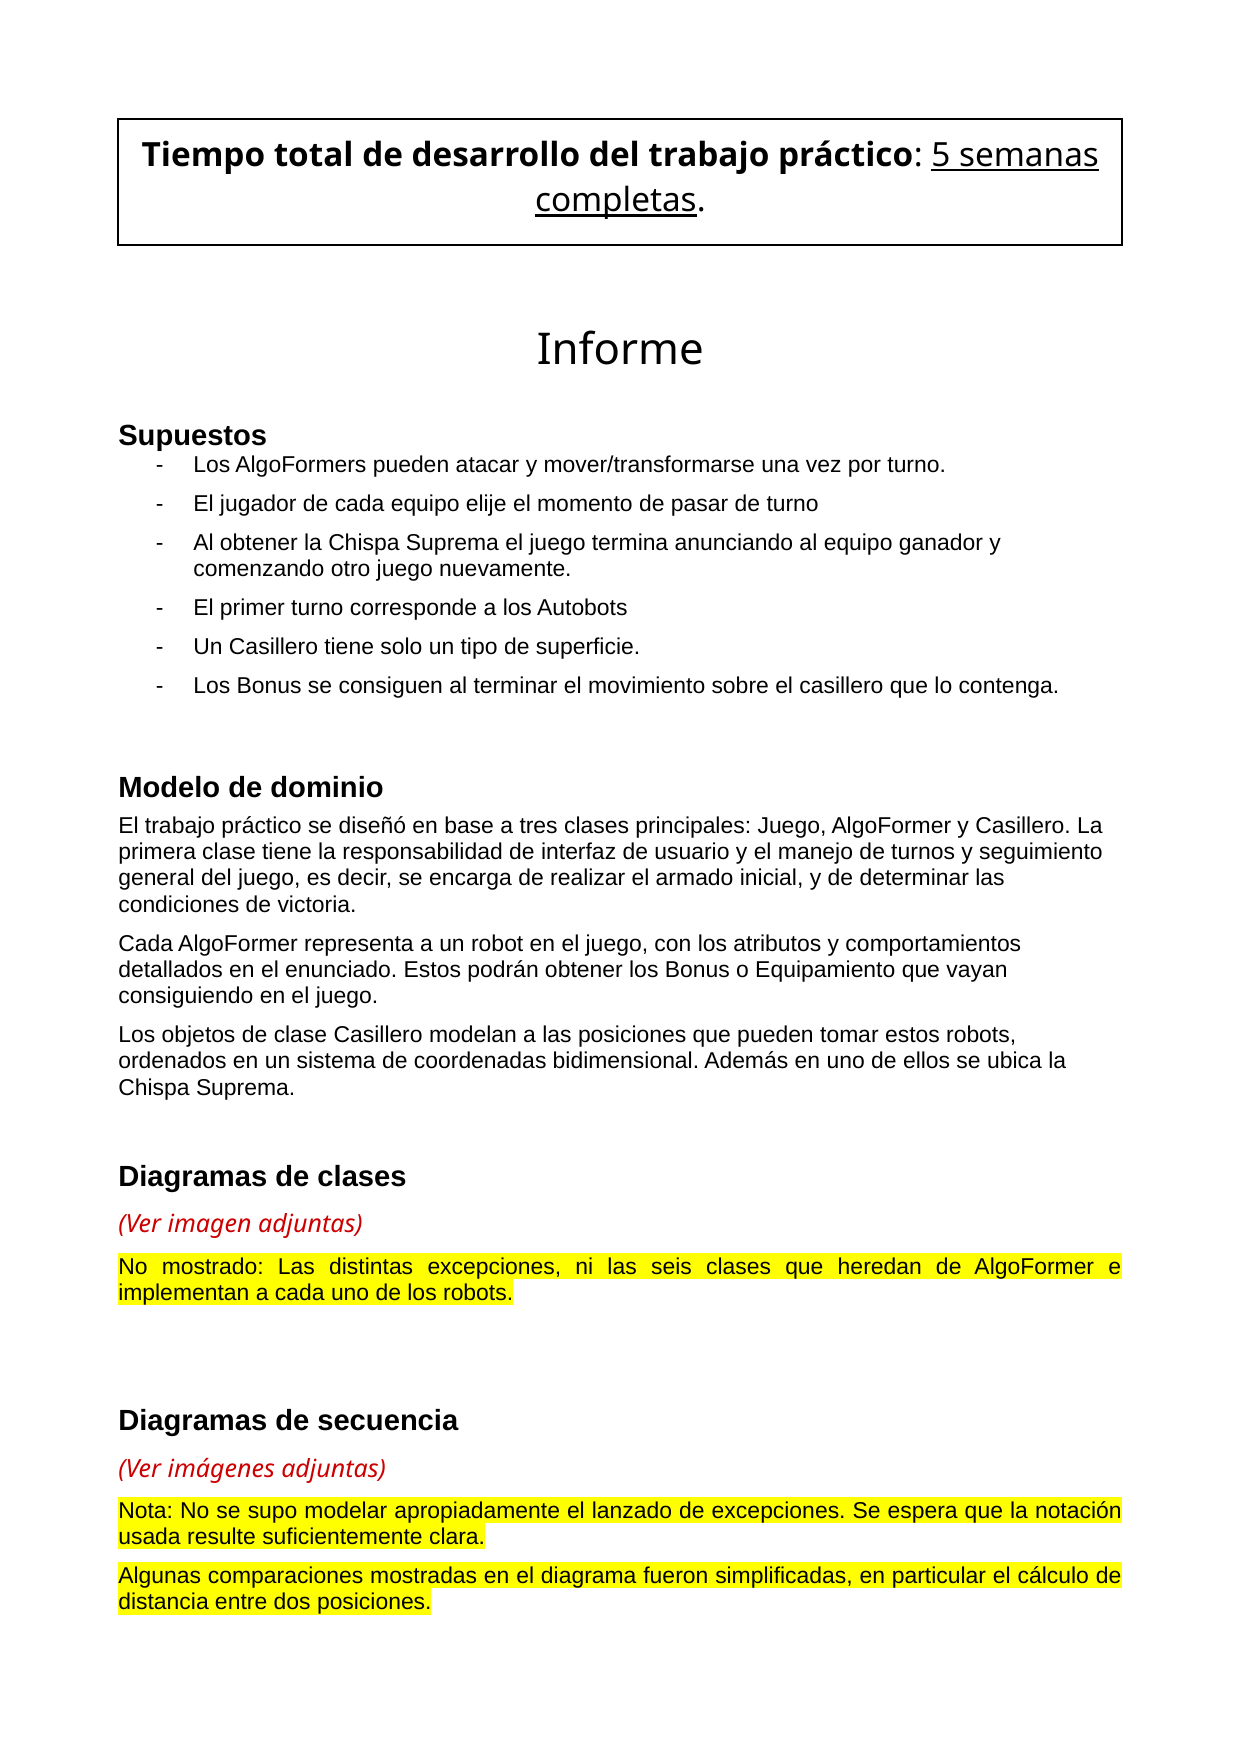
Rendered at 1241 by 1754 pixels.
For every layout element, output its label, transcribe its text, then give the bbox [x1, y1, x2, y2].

list Al obtener la Chispa Suprema el juego termina anunciando al equipo ganador y comenzando otro juego nuevamente. [156, 529, 1122, 582]
subtitle Diagramas de secuencia [118, 1403, 1122, 1437]
text No mostrado: Las distintas excepciones, ni las seis clases que heredan de AlgoFormer e implementan a cada uno de los robots. [118, 1253, 1122, 1305]
list Un Casillero tiene solo un tipo de superficie. [156, 633, 1122, 659]
list El primer turno corresponde a los Autobots [156, 594, 1122, 621]
text Los objetos de clase Casillero modelan a las posiciones que pueden tomar estos robots, ordenados en un sistema de coordenadas bidimensional. Además en uno de ellos se ubica la Chispa Suprema. [118, 1021, 1122, 1100]
text (Ver imágenes adjuntas) [118, 1450, 1122, 1484]
list Los Bonus se consiguen al terminar el movimiento sobre el casillero que lo contenga. [156, 672, 1122, 698]
list El jugador de cada equipo elije el momento de pasar de turno [156, 490, 1122, 516]
text Nota: No se supo modelar apropiadamente el lanzado de excepciones. Se espera que la notación usada resulte suficientemente clara. [118, 1497, 1122, 1549]
subtitle Modelo de dominio [118, 770, 1122, 803]
text Algunas comparaciones mostradas en el diagrama fueron simplificadas, en particular el cálculo de distancia entre dos posiciones. [118, 1562, 1122, 1615]
text Informe [118, 318, 1122, 378]
text El trabajo práctico se diseñó en base a tres clases principales: Juego, AlgoFormer y Casillero. La primera clase tiene la responsabilidad de interfaz de usuario y el manejo de turnos y seguimiento general del juego, es decir, se encarga de realizar el armado inicial, y de determinar las condiciones de victoria. [118, 812, 1122, 917]
table_header Tiempo total de desarrollo del trabajo práctico: 5 semanas completas. [119, 120, 1121, 244]
list Los AlgoFormers pueden atacar y mover/transformarse una vez por turno. [156, 451, 1122, 478]
subtitle Diagramas de clases [118, 1159, 1122, 1193]
text Cada AlgoFormer representa a un robot en el juego, con los atributos y comportamientos detallados en el enunciado. Estos podrán obtener los Bonus o Equipamiento que vayan consiguiendo en el juego. [118, 929, 1122, 1009]
text (Ver imagen adjuntas) [118, 1206, 1122, 1240]
subtitle Supuestos [118, 418, 1122, 451]
